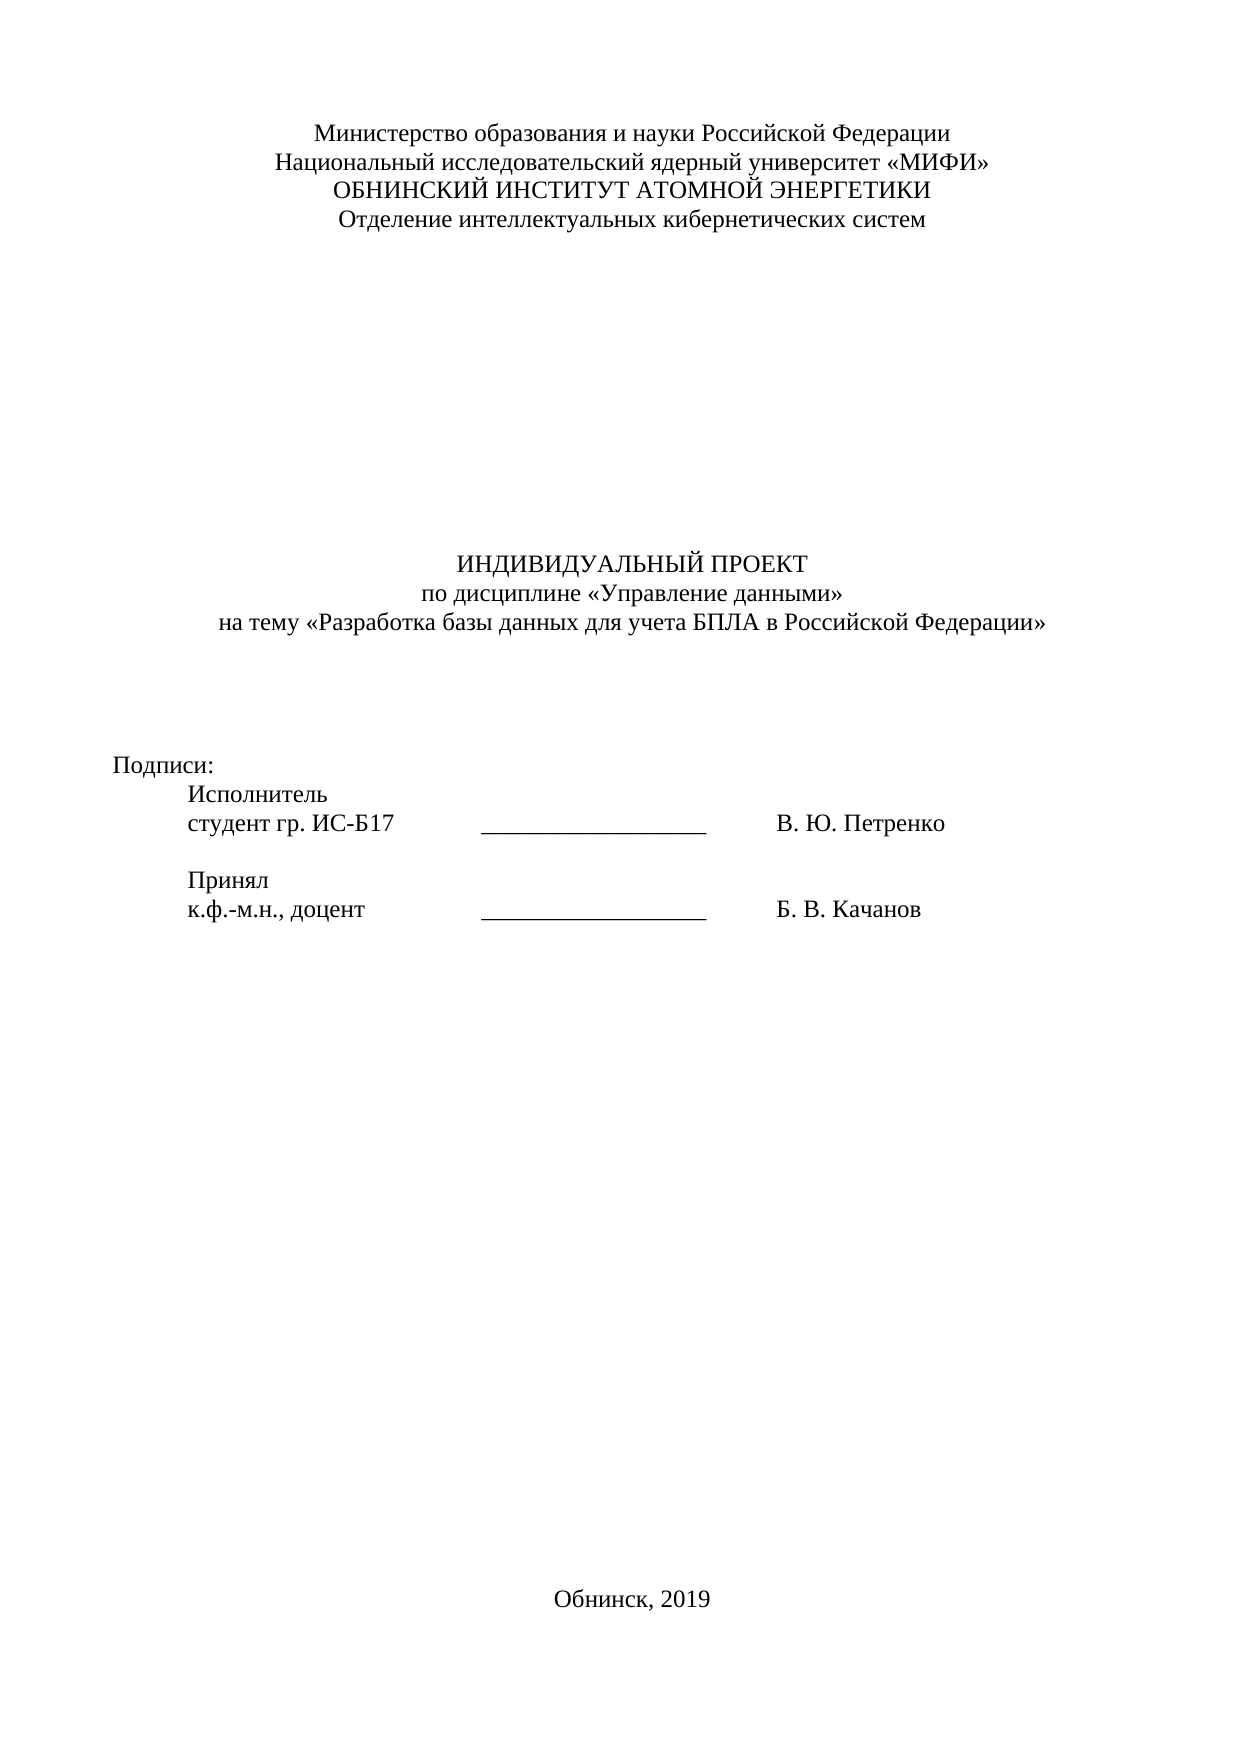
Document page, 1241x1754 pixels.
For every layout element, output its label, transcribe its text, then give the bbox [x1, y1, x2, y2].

text Принял [112, 866, 1152, 894]
text студент гр. ИС-Б17 __________________ В. Ю. Петренко [112, 808, 1152, 837]
text Национальный исследовательский ядерный университет «МИФИ» [112, 147, 1152, 176]
text Исполнитель [112, 779, 1152, 808]
text Отделение интеллектуальных кибернетических систем [112, 204, 1152, 233]
text ОБНИНСКИЙ ИНСТИТУТ АТОМНОЙ ЭНЕРГЕТИКИ [112, 176, 1152, 204]
text по дисциплине «Управление данными» [112, 578, 1152, 607]
text Министерство образования и науки Российской Федерации [112, 118, 1152, 147]
text к.ф.-м.н., доцент __________________ Б. В. Качанов [112, 894, 1152, 923]
text ИНДИВИДУАЛЬНЫЙ ПРОЕКТ [112, 549, 1152, 578]
text Подписи: [112, 751, 1152, 779]
text на тему «Разработка базы данных для учета БПЛА в Российской Федерации» [112, 607, 1152, 636]
text Обнинск, 2019 [112, 1584, 1152, 1613]
